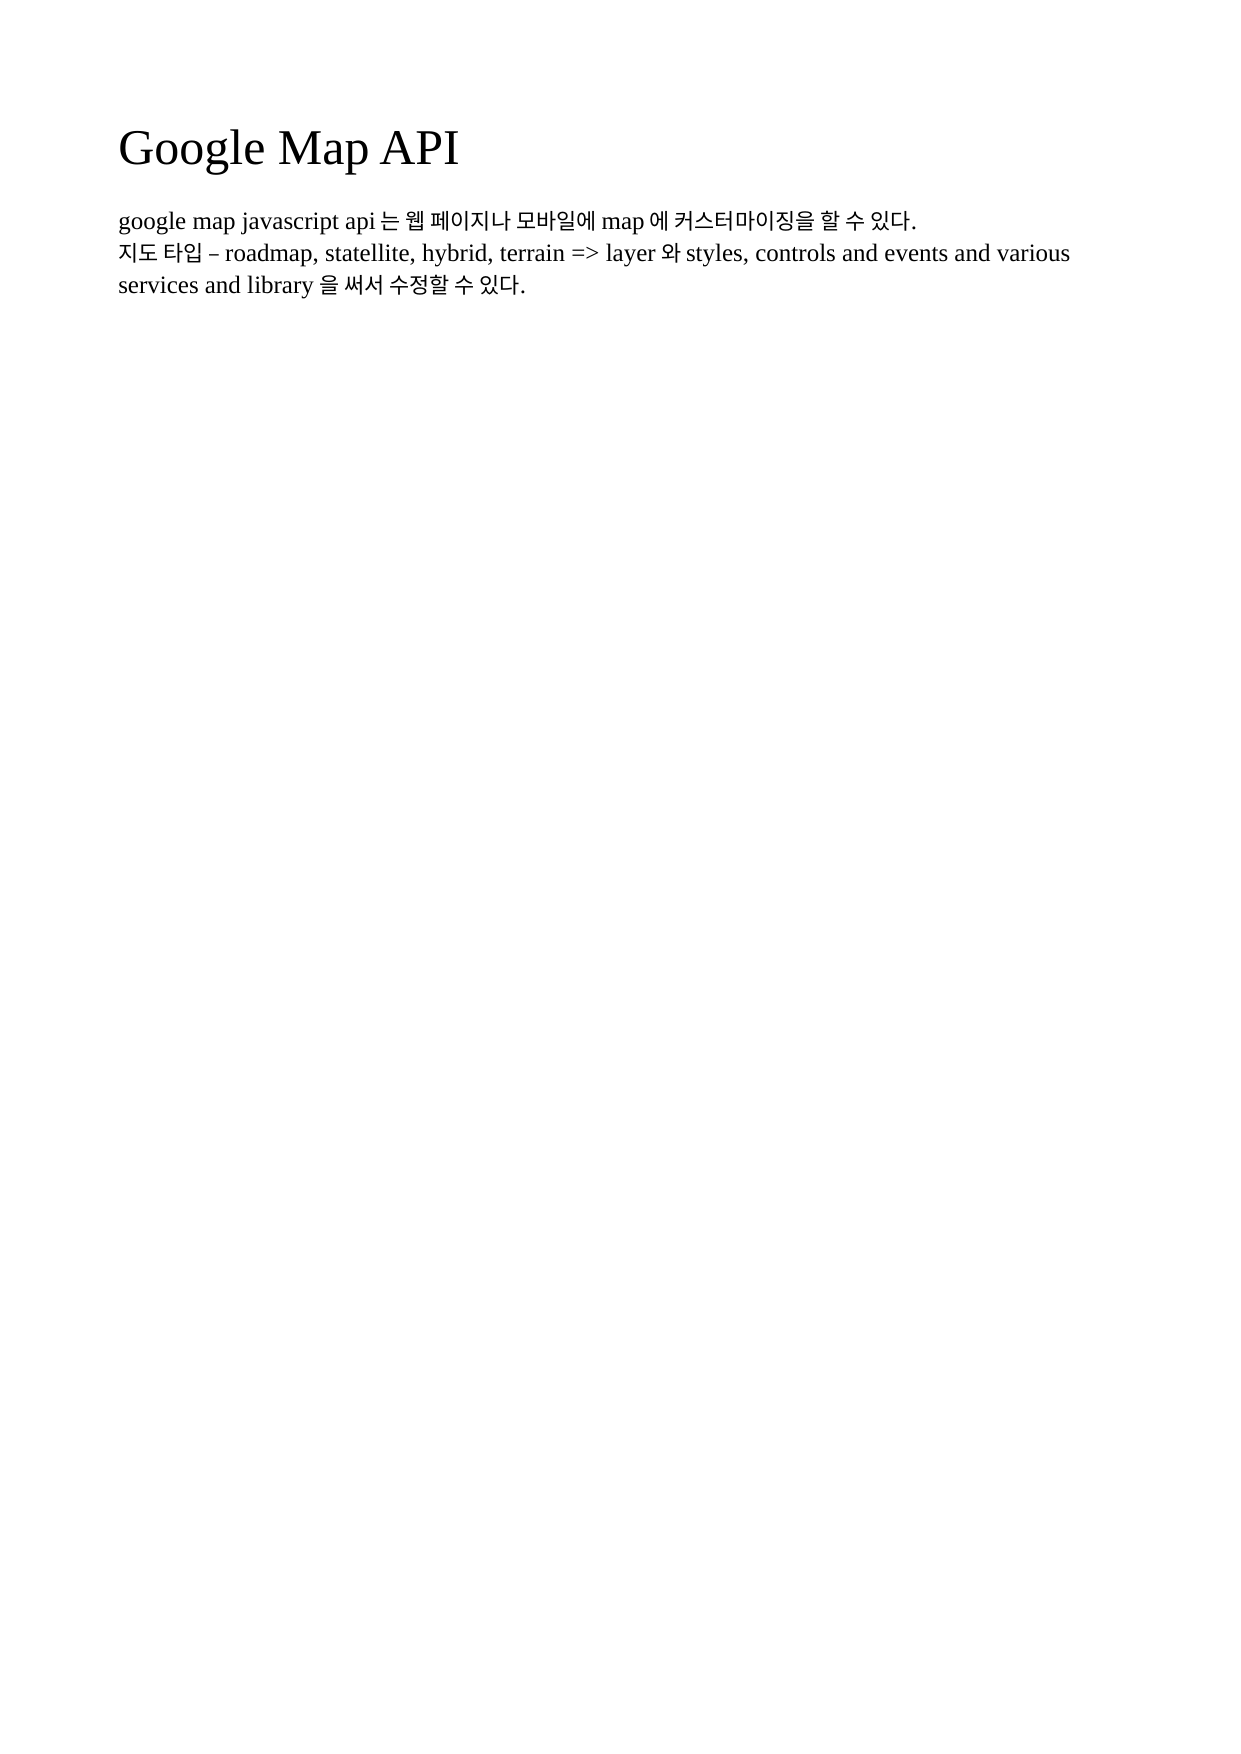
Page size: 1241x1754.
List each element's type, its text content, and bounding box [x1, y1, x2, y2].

text google map javascript api는 웹 페이지나 모바일에 map에 커스터마이징을 할 수 있다. [118, 204, 1122, 236]
text 지도 타입 – roadmap, statellite, hybrid, terrain => layer와 styles, controls and events and various services and library을 써서 수정할 수 있다. [118, 236, 1122, 299]
text Google Map API [118, 118, 1122, 176]
